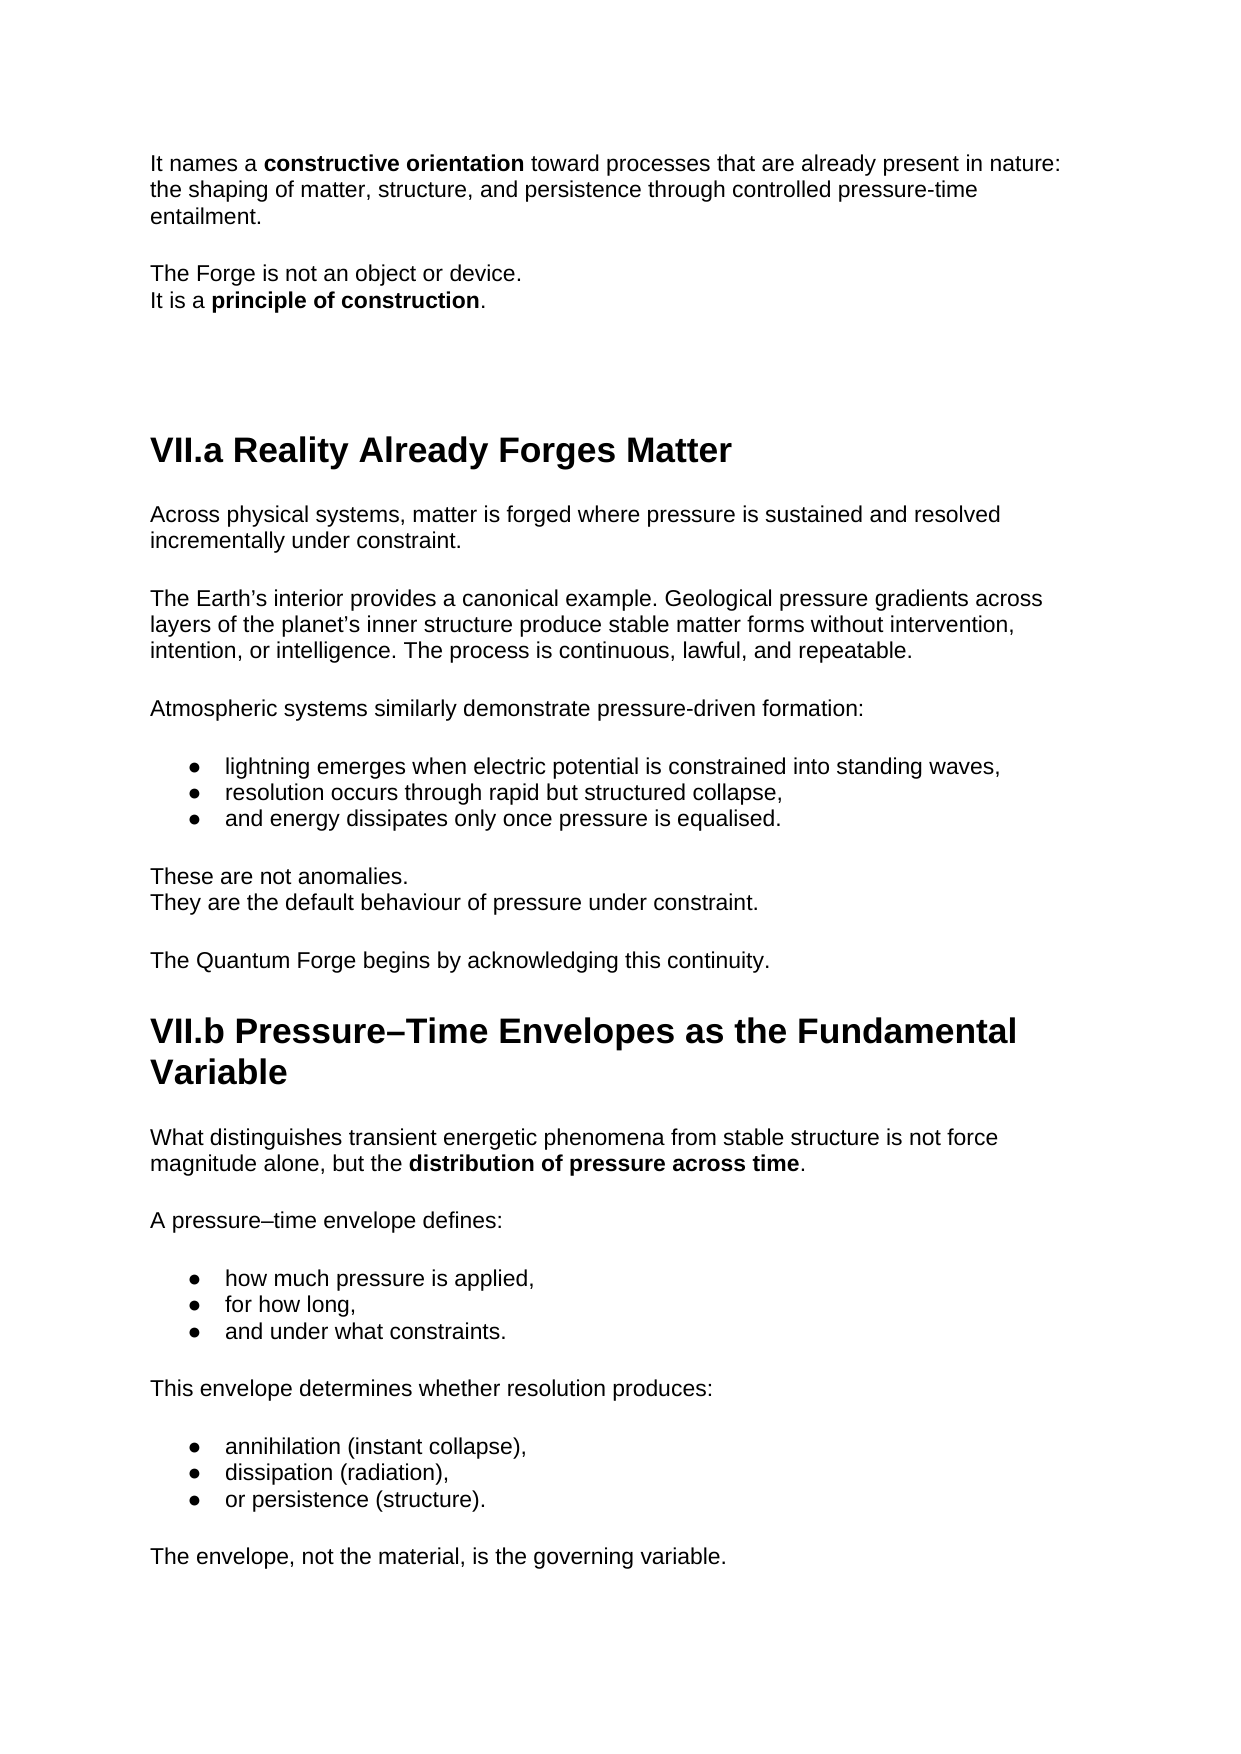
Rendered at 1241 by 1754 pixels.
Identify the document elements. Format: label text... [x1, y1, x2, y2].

text This envelope determines whether resolution produces: [150, 1375, 1090, 1402]
text The envelope, not the material, is the governing variable. [150, 1543, 1090, 1569]
text The Quantum Forge begins by acknowledging this continuity. [150, 947, 1090, 973]
text Across physical systems, matter is forged where pressure is sustained and resolved incrementally under constraint. [150, 501, 1090, 553]
text A pressure–time envelope defines: [150, 1207, 1090, 1234]
text Atmospheric systems similarly demonstrate pressure-driven formation: [150, 695, 1090, 721]
list annihilation (instant collapse), [187, 1433, 1090, 1459]
list and energy dissipates only once pressure is equalised. [187, 805, 1090, 832]
list or persistence (structure). [187, 1486, 1090, 1512]
list dissipation (radiation), [187, 1459, 1090, 1486]
list lightning emerges when electric potential is constrained into standing waves, [187, 753, 1090, 779]
subtitle VII.a Reality Already Forges Matter [150, 429, 1028, 469]
text What distinguishes transient energetic phenomena from stable structure is not force magnitude alone, but the distribution of pressure across time. [150, 1123, 1090, 1176]
text The Forge is not an object or device. It is a principle of construction. [150, 260, 1090, 313]
list resolution occurs through rapid but structured collapse, [187, 779, 1090, 805]
text The Earth’s interior provides a canonical example. Geological pressure gradients across layers of the planet’s inner structure produce stable matter forms without intervention, intention, or intelligence. The process is continuous, lawful, and repeatable. [150, 585, 1090, 664]
list for how long, [187, 1291, 1090, 1318]
text It names a constructive orientation toward processes that are already present in nature: the shaping of matter, structure, and persistence through controlled pressure-time entailment. [150, 150, 1090, 229]
subtitle VII.b Pressure–Time Envelopes as the Fundamental Variable [150, 1011, 1028, 1092]
text These are not anomalies. They are the default behaviour of pressure under constraint. [150, 863, 1090, 916]
list and under what constraints. [187, 1318, 1090, 1344]
list how much pressure is applied, [187, 1265, 1090, 1291]
